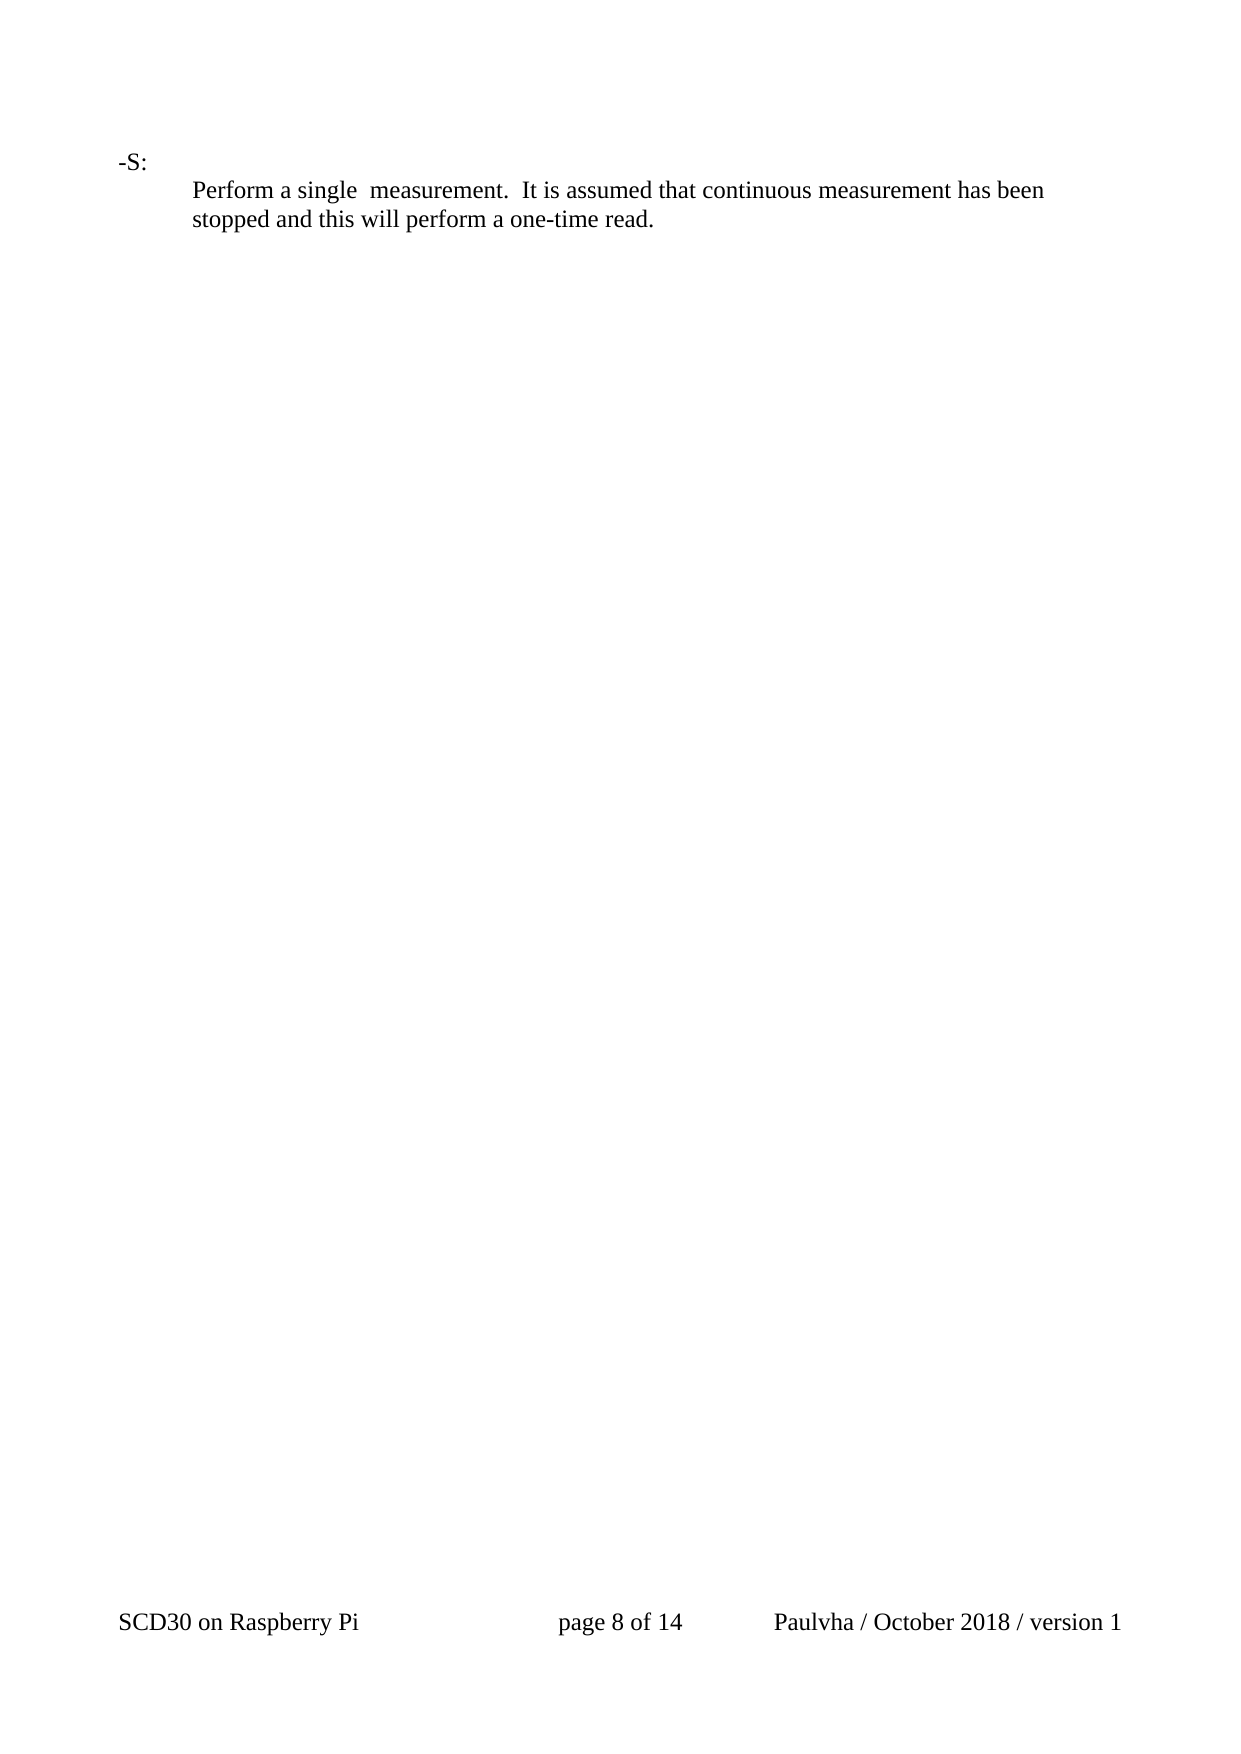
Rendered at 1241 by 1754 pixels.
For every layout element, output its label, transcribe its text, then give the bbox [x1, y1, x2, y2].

text Perform a single measurement. It is assumed that continuous measurement has been stopped and this will perform a one-time read. [192, 176, 1122, 233]
text -S: [118, 147, 1122, 176]
